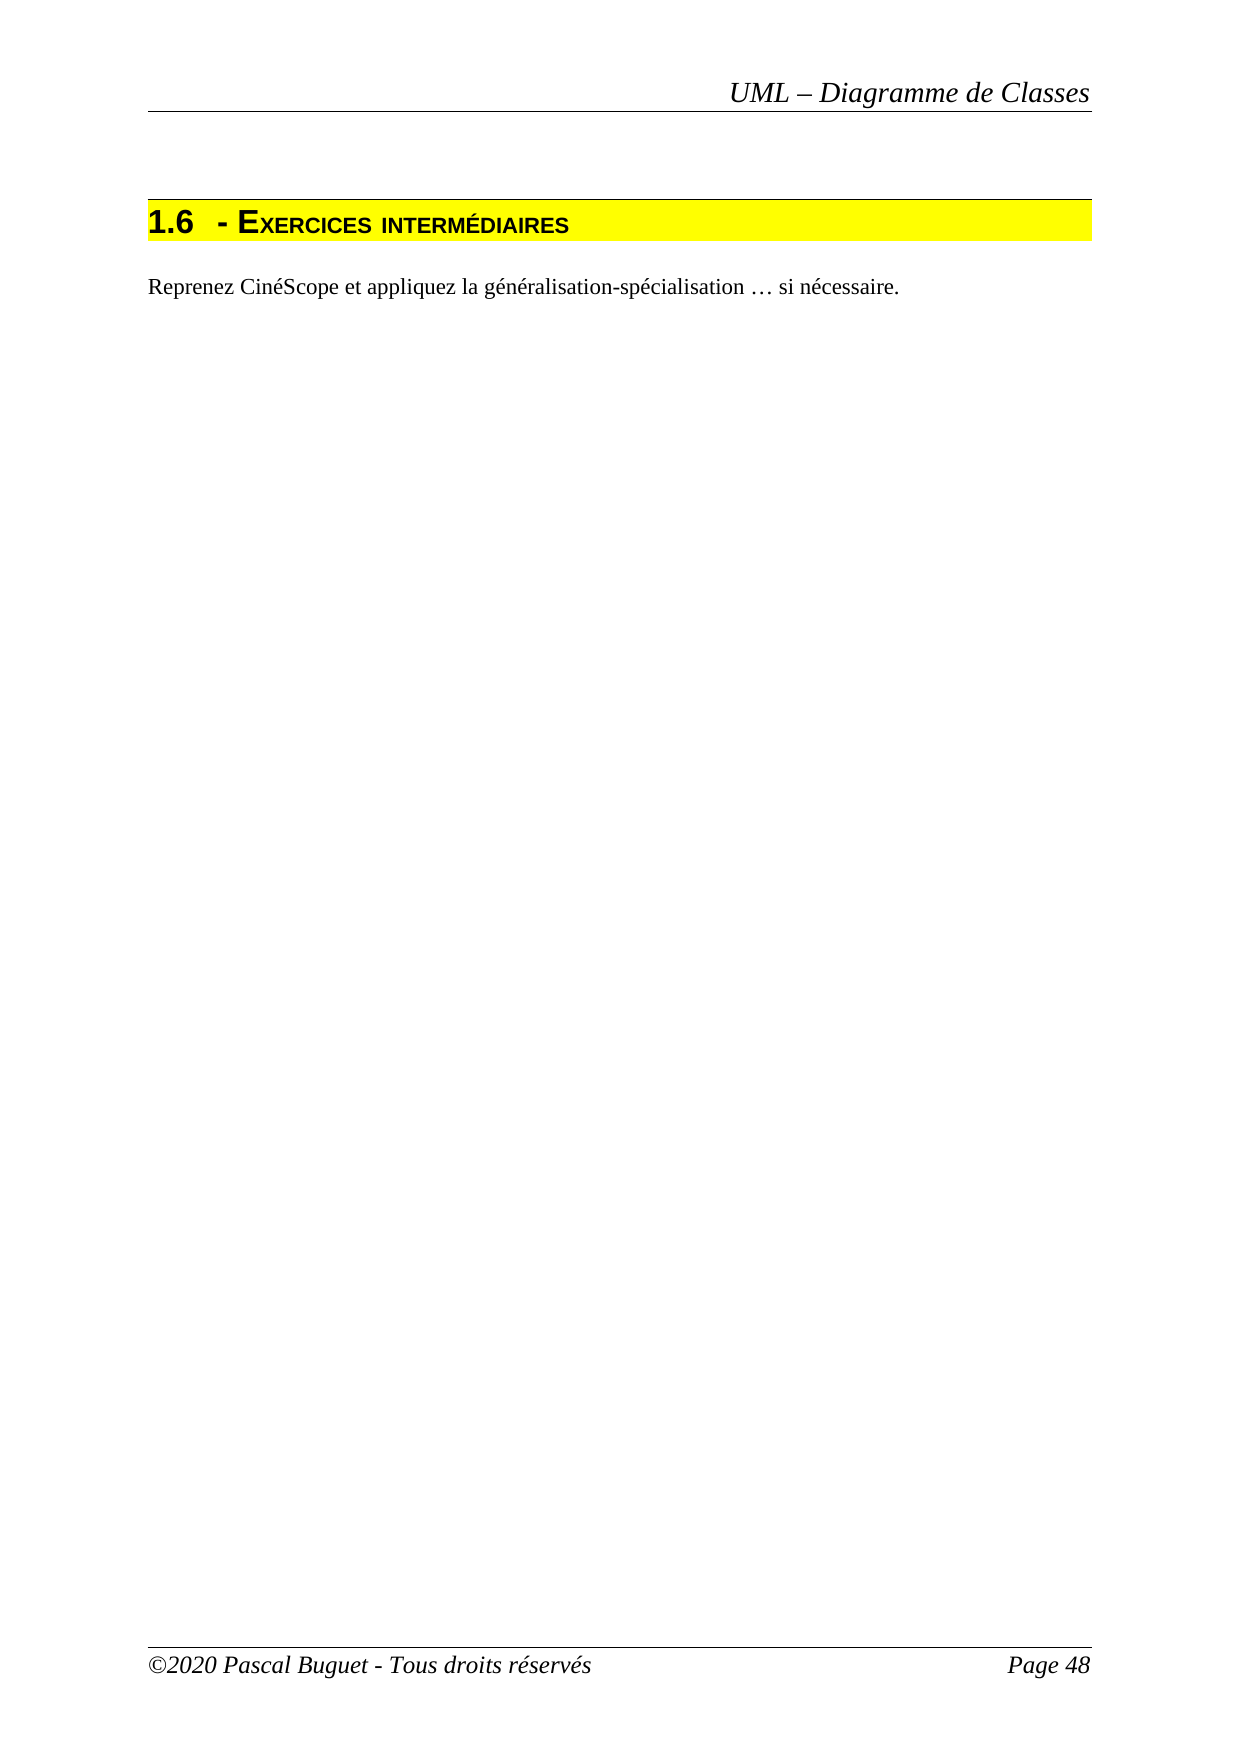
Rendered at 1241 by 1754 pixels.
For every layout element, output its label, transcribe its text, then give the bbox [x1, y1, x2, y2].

subtitle - Exercices intermédiaires [148, 200, 1092, 241]
text Reprenez CinéScope et appliquez la généralisation-spécialisation … si nécessaire. [148, 273, 1092, 299]
